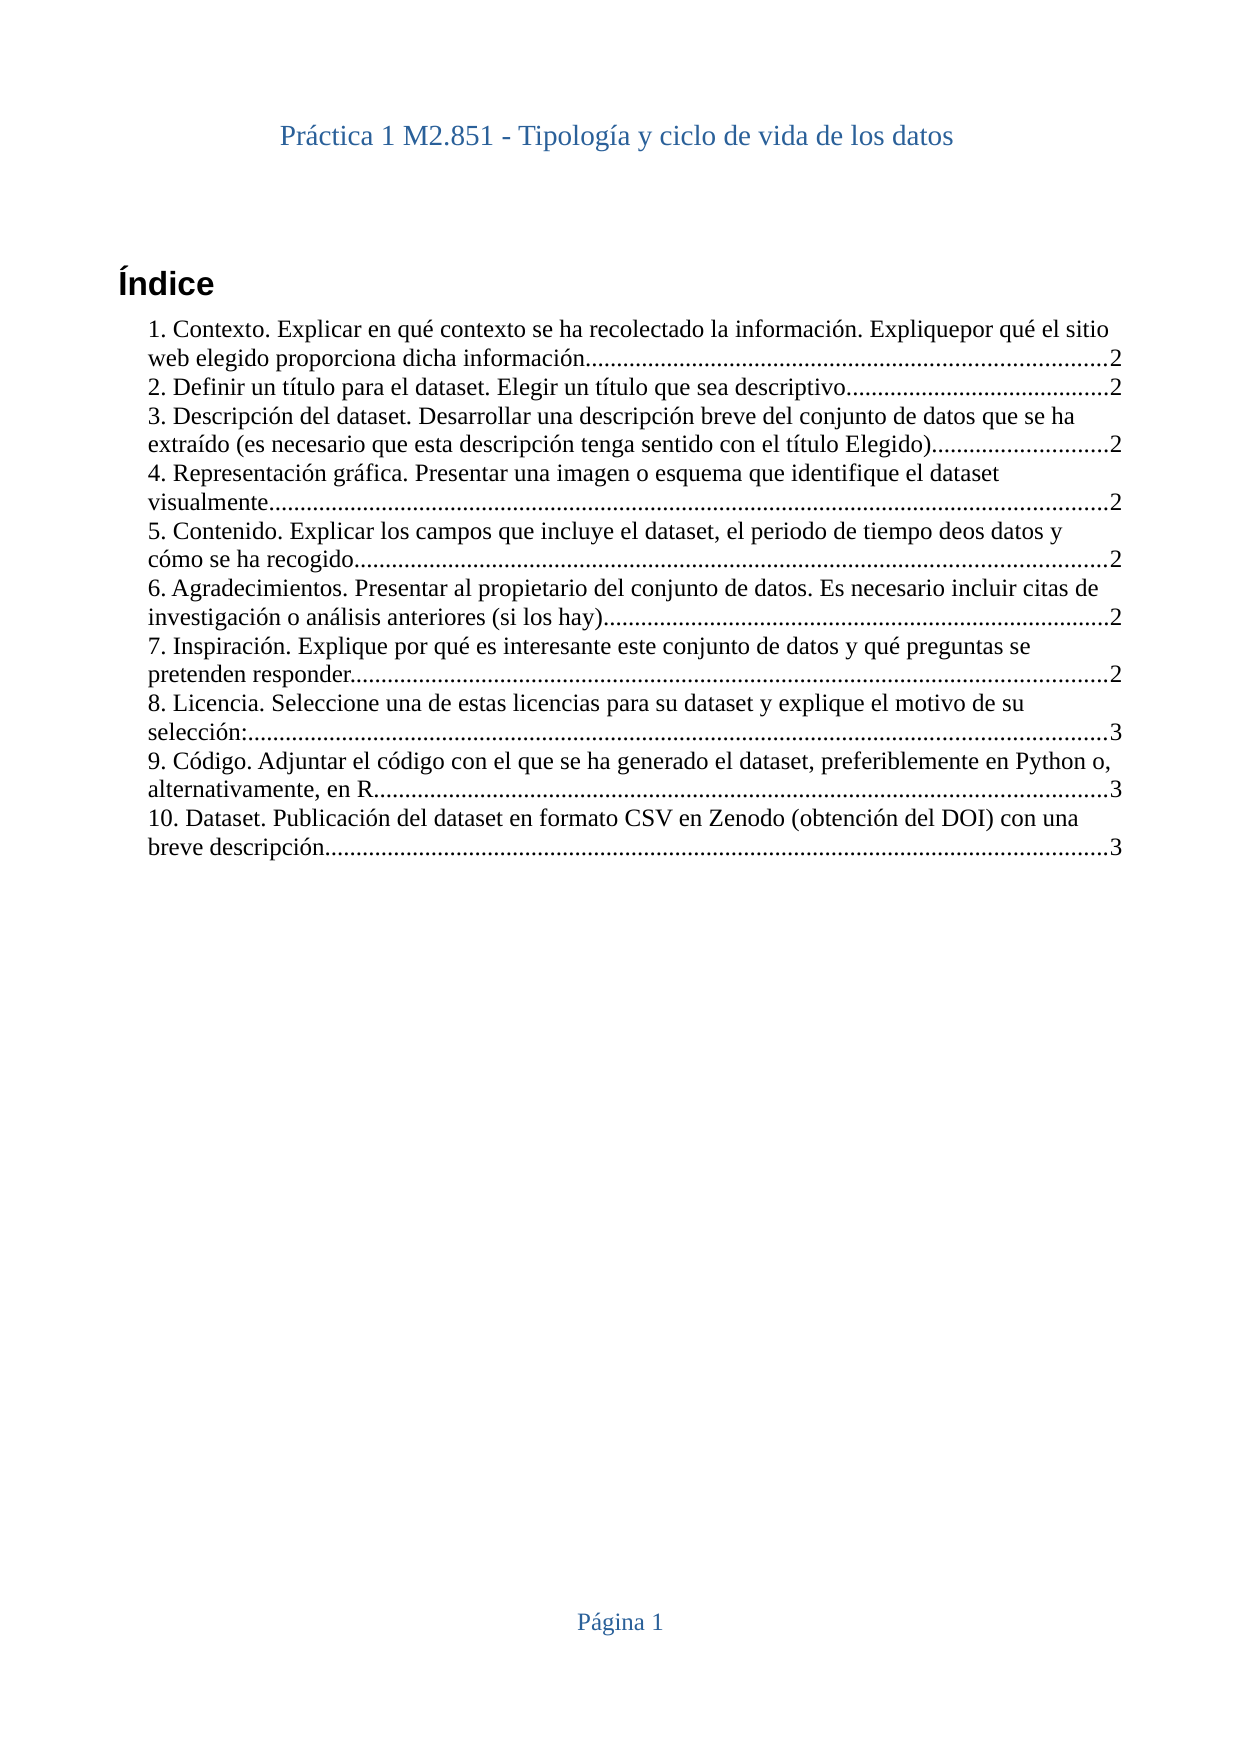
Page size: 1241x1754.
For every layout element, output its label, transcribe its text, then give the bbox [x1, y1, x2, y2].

text 5. Contenido. Explicar los campos que incluye el dataset, el periodo de tiempo deos datos y cómo se ha recogido. 2 [148, 516, 1122, 573]
text 7. Inspiración. Explique por qué es interesante este conjunto de datos y qué preguntas se pretenden responder. 2 [148, 631, 1122, 688]
text 4. Representación gráfica. Presentar una imagen o esquema que identifique el dataset visualmente. 2 [148, 458, 1122, 516]
text 6. Agradecimientos. Presentar al propietario del conjunto de datos. Es necesario incluir citas de investigación o análisis anteriores (si los hay). 2 [148, 573, 1122, 631]
text 9. Código. Adjuntar el código con el que se ha generado el dataset, preferiblemente en Python o, alternativamente, en R. 3 [148, 746, 1122, 803]
subtitle Índice [118, 264, 1122, 302]
text 8. Licencia. Seleccione una de estas licencias para su dataset y explique el motivo de su selección: 3 [148, 688, 1122, 746]
text 2. Definir un título para el dataset. Elegir un título que sea descriptivo. 2 [148, 372, 1122, 401]
text 10. Dataset. Publicación del dataset en formato CSV en Zenodo (obtención del DOI) con una breve descripción. 3 [148, 803, 1122, 861]
text 3. Descripción del dataset. Desarrollar una descripción breve del conjunto de datos que se ha extraído (es necesario que esta descripción tenga sentido con el título Elegido). 2 [148, 401, 1122, 458]
text 1. Contexto. Explicar en qué contexto se ha recolectado la información. Expliquepor qué el sitio web elegido proporciona dicha información. 2 [148, 314, 1122, 372]
